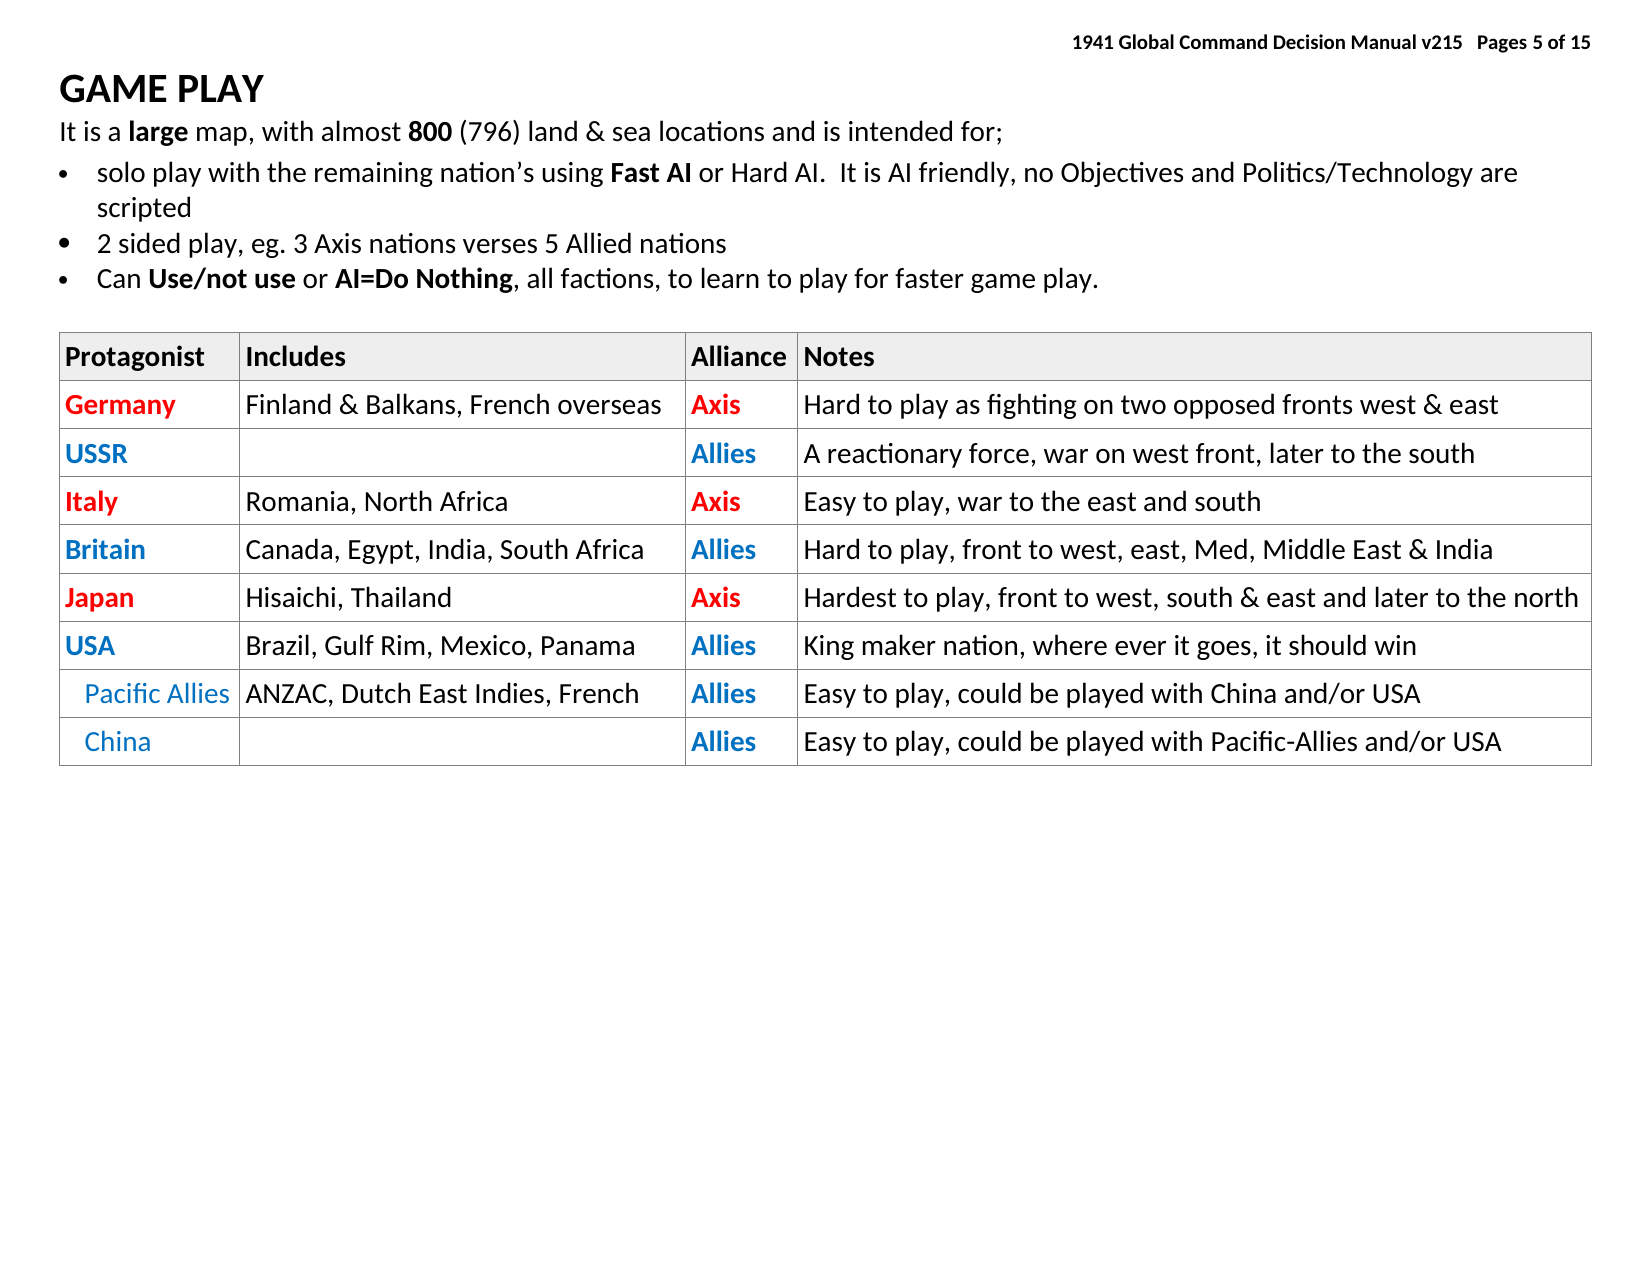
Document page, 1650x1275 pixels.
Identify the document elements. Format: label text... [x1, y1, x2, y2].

table_cell Hard to play, front to west, east, Med, Middle East & India [798, 525, 1591, 572]
list solo play with the remaining nation’s using Fast AI or Hard AI. It is AI friendly, no Objectives and Politics/Technology are scripted [59, 154, 1591, 225]
table_cell Canada, Egypt, India, South Africa [240, 525, 685, 572]
table_cell Finland & Balkans, French overseas [240, 381, 685, 428]
text GAME PLAY [59, 62, 1591, 113]
table_cell Italy [60, 477, 239, 524]
table_cell Britain [60, 525, 239, 572]
table_cell [240, 429, 685, 476]
table_header Includes [240, 333, 685, 380]
table_cell [240, 718, 685, 765]
table_cell Pacific Allies [60, 670, 239, 717]
table_cell Easy to play, could be played with China and/or USA [798, 670, 1591, 717]
table_cell Japan [60, 574, 239, 621]
table_cell USA [60, 622, 239, 669]
table_cell Easy to play, could be played with Pacific-Allies and/or USA [798, 718, 1591, 765]
table_cell China [60, 718, 239, 765]
table_header Notes [798, 333, 1591, 380]
list Can Use/not use or AI=Do Nothing, all factions, to learn to play for faster game play. [59, 261, 1591, 296]
table_header Protagonist [60, 333, 239, 380]
table_cell Allies [686, 622, 797, 669]
table_cell Allies [686, 718, 797, 765]
table_cell Hisaichi, Thailand [240, 574, 685, 621]
table_cell USSR [60, 429, 239, 476]
table_header Alliance [686, 333, 797, 380]
table_cell Hardest to play, front to west, south & east and later to the north [798, 574, 1591, 621]
table_cell Axis [686, 381, 797, 428]
table_cell Romania, North Africa [240, 477, 685, 524]
table_cell Axis [686, 574, 797, 621]
list 2 sided play, eg. 3 Axis nations verses 5 Allied nations [59, 225, 1591, 261]
table_cell Brazil, Gulf Rim, Mexico, Panama [240, 622, 685, 669]
table_cell A reactionary force, war on west front, later to the south [798, 429, 1591, 476]
table_cell Axis [686, 477, 797, 524]
table_cell Allies [686, 429, 797, 476]
table_cell Hard to play as fighting on two opposed fronts west & east [798, 381, 1591, 428]
table_cell ANZAC, Dutch East Indies, French [240, 670, 685, 717]
table_cell Germany [60, 381, 239, 428]
table_cell King maker nation, where ever it goes, it should win [798, 622, 1591, 669]
table_cell Allies [686, 525, 797, 572]
table_cell Easy to play, war to the east and south [798, 477, 1591, 524]
text It is a large map, with almost 800 (796) land & sea locations and is intended for; [59, 113, 1591, 148]
table_cell Allies [686, 670, 797, 717]
